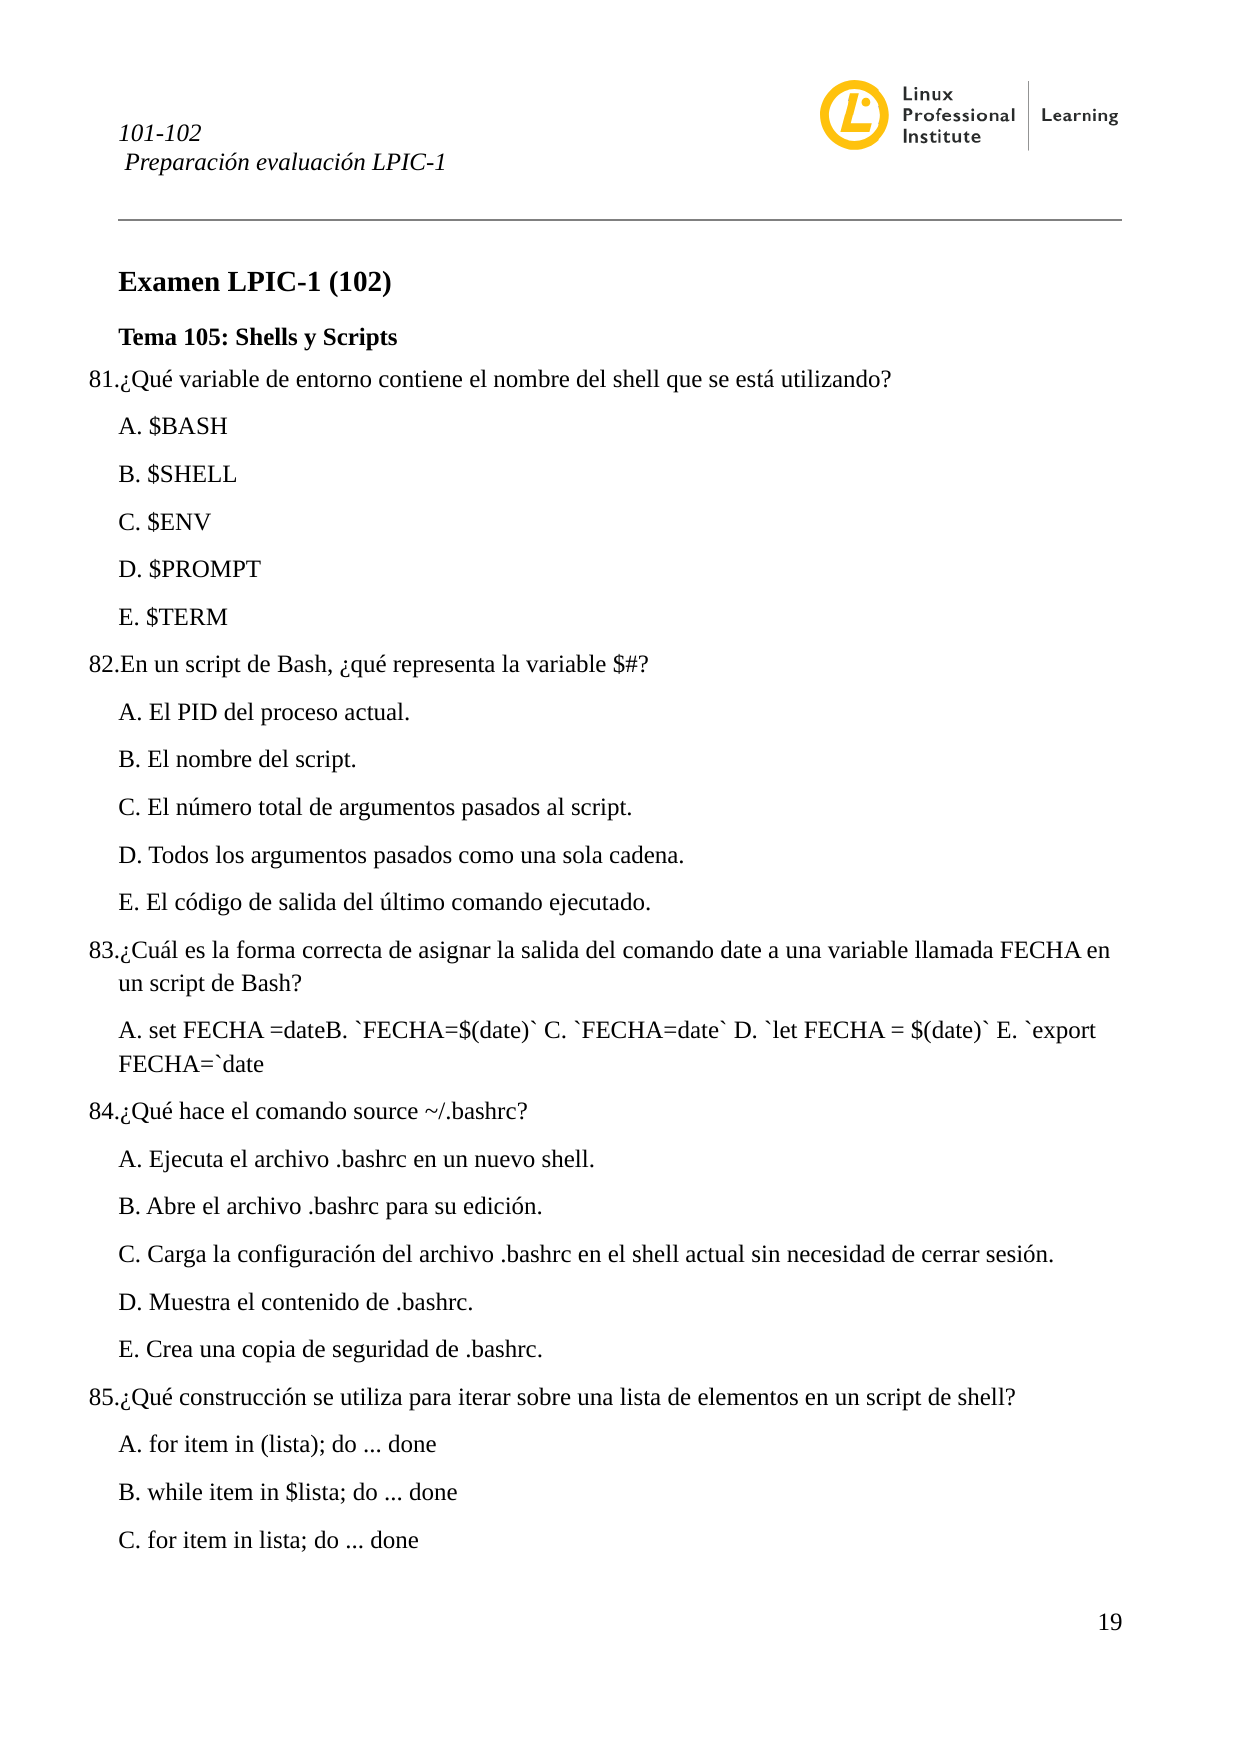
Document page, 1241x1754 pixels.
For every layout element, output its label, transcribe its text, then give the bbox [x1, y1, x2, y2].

list ¿Qué construcción se utiliza para iterar sobre una lista de elementos en un script de shell? [118, 1382, 1122, 1411]
list D. Muestra el contenido de .bashrc. [118, 1287, 1122, 1315]
list E. Crea una copia de seguridad de .bashrc. [118, 1334, 1122, 1363]
list B. El nombre del script. [118, 744, 1122, 773]
list D. Todos los argumentos pasados como una sola cadena. [118, 840, 1122, 868]
list E. El código de salida del último comando ejecutado. [118, 887, 1122, 916]
subtitle Examen LPIC-1 (102) [118, 264, 1122, 297]
list C. for item in lista; do ... done [118, 1525, 1122, 1553]
list A. set FECHA =dateB. `FECHA=$(date)` C. `FECHA=date` D. `let FECHA = $(date)` E. `export FECHA=`date [118, 1016, 1122, 1077]
list B. $SHELL [118, 459, 1122, 488]
list A. for item in (lista); do ... done [118, 1429, 1122, 1458]
list C. $ENV [118, 507, 1122, 535]
list D. $PROMPT [118, 554, 1122, 583]
list En un script de Bash, ¿qué representa la variable $#? [118, 649, 1122, 678]
list A. Ejecuta el archivo .bashrc en un nuevo shell. [118, 1144, 1122, 1173]
list ¿Qué variable de entorno contiene el nombre del shell que se está utilizando? [118, 364, 1122, 392]
list E. $TERM [118, 602, 1122, 631]
list A. El PID del proceso actual. [118, 697, 1122, 726]
subtitle Tema 105: Shells y Scripts [118, 322, 1122, 351]
list C. El número total de argumentos pasados al script. [118, 792, 1122, 821]
list ¿Qué hace el comando source ~/.bashrc? [118, 1096, 1122, 1125]
list B. while item in $lista; do ... done [118, 1477, 1122, 1506]
list B. Abre el archivo .bashrc para su edición. [118, 1191, 1122, 1220]
picture [819, 79, 1119, 151]
list A. $BASH [118, 411, 1122, 440]
list C. Carga la configuración del archivo .bashrc en el shell actual sin necesidad de cerrar sesión. [118, 1239, 1122, 1268]
list ¿Cuál es la forma correcta de asignar la salida del comando date a una variable llamada FECHA en un script de Bash? [118, 935, 1122, 997]
